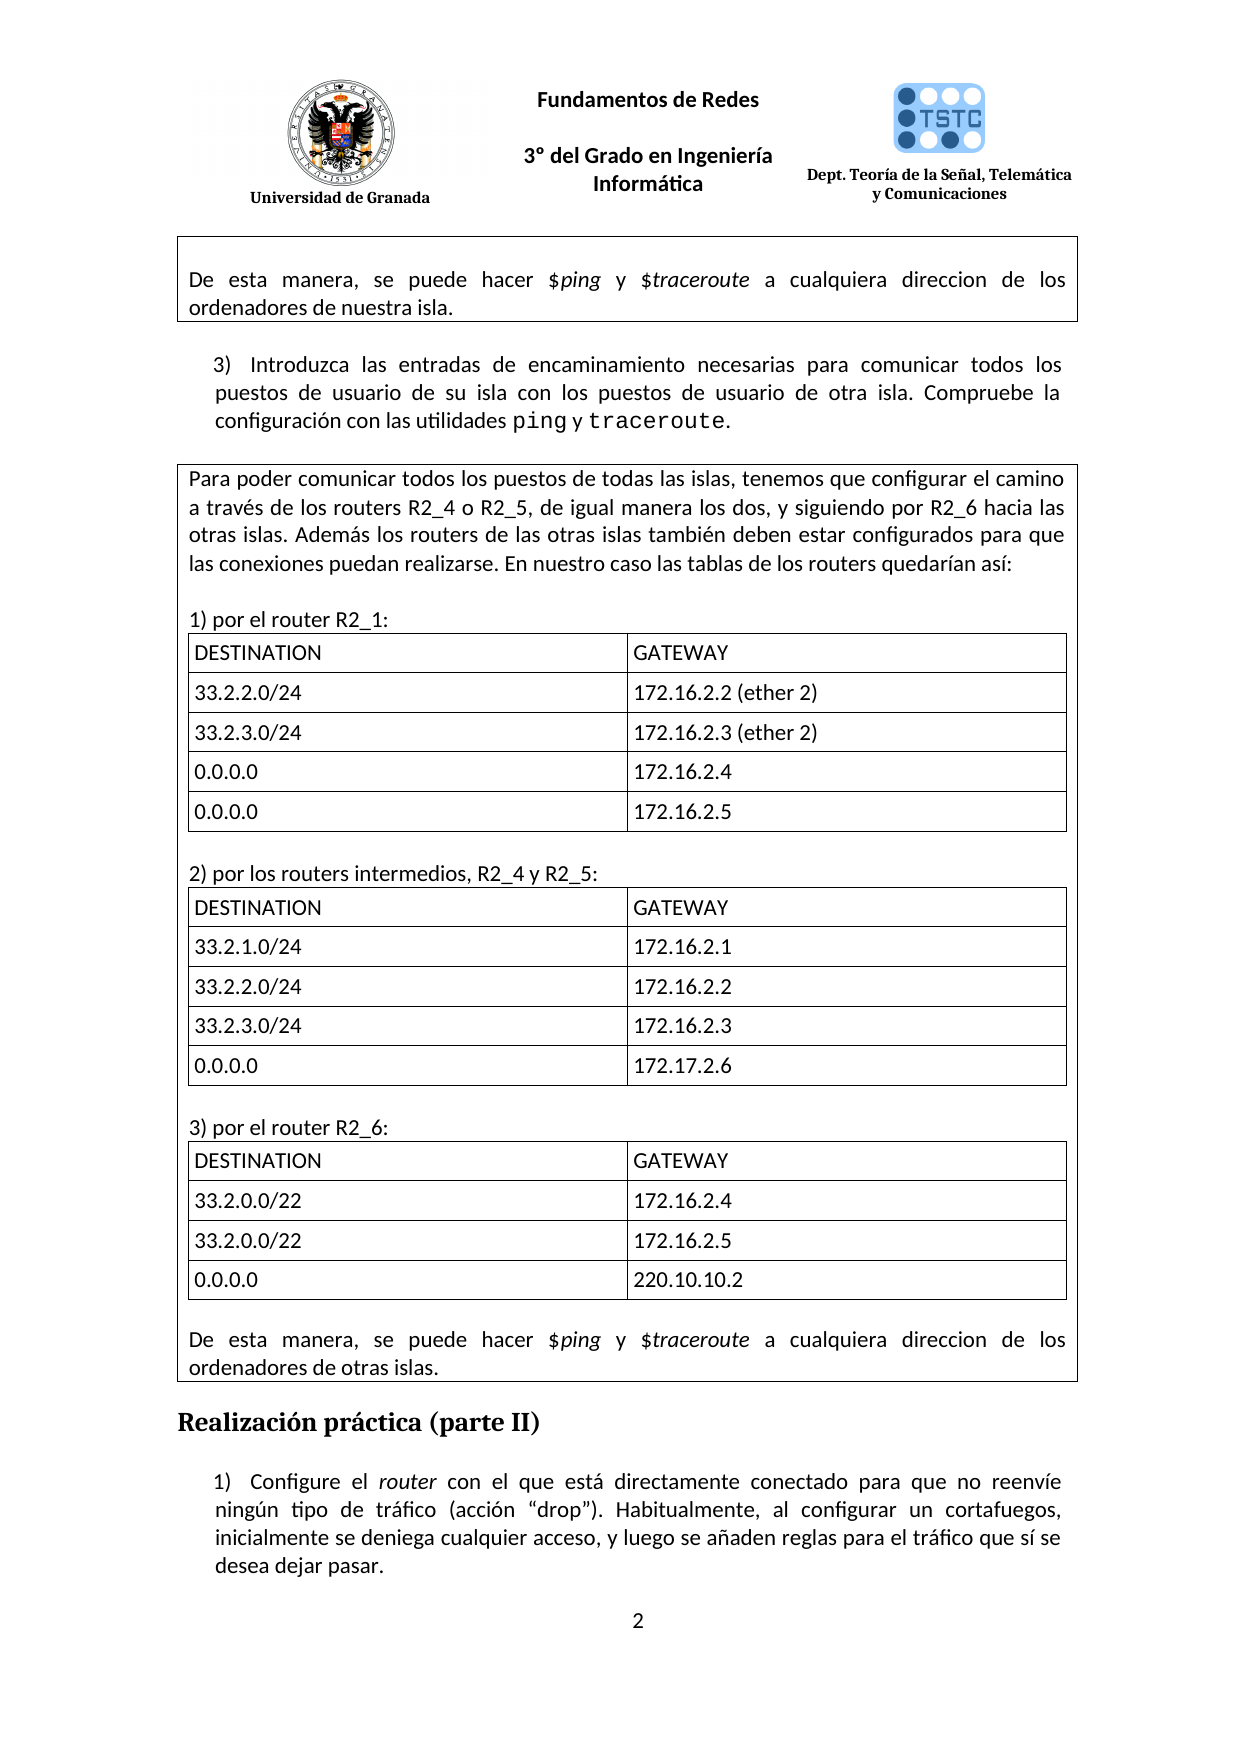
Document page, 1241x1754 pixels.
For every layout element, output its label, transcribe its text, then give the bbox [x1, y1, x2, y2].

table_cell 33.2.0.0/22 [189, 1181, 627, 1220]
table_cell 172.16.2.2 [628, 967, 1066, 1006]
table_header De esta manera, se puede hacer $ping y $traceroute a cualquiera direccion de los ordenadores de nuestra isla. [178, 237, 1077, 321]
table_cell 172.16.2.5 [628, 1221, 1066, 1259]
table_header DESTINATION [189, 888, 627, 926]
table_cell 33.2.3.0/24 [189, 713, 627, 751]
picture [190, 73, 490, 189]
table_header GATEWAY [628, 634, 1066, 672]
table_cell 33.2.1.0/24 [189, 927, 627, 966]
table_cell 0.0.0.0 [189, 1261, 627, 1299]
table_cell 172.16.2.5 [628, 792, 1066, 831]
list Introduzca las entradas de encaminamiento necesarias para comunicar todos los puestos de usuario de su isla con los puestos de usuario de otra isla. Compruebe la configuración con las utilidades ping y traceroute. [177, 350, 1063, 436]
table_cell 33.2.3.0/24 [189, 1007, 627, 1045]
subtitle Realización práctica (parte II) [177, 1407, 1063, 1438]
table_cell 0.0.0.0 [189, 752, 627, 791]
table_cell 172.16.2.3 (ether 2) [628, 713, 1066, 751]
table_cell 172.17.2.6 [628, 1046, 1066, 1085]
table_cell 220.10.10.2 [628, 1261, 1066, 1299]
table_cell 172.16.2.3 [628, 1007, 1066, 1045]
table_cell 33.2.2.0/24 [189, 967, 627, 1006]
list Configure el router con el que está directamente conectado para que no reenvíe ningún tipo de tráfico (acción “drop”). Habitualmente, al configurar un cortafuegos, inicialmente se deniega cualquier acceso, y luego se añaden reglas para el tráfico que sí se desea dejar pasar. [177, 1467, 1063, 1579]
table_header GATEWAY [628, 1142, 1066, 1180]
table_cell 0.0.0.0 [189, 792, 627, 831]
table_cell 33.2.2.0/24 [189, 673, 627, 712]
table_cell 172.16.2.1 [628, 927, 1066, 966]
table_cell 172.16.2.4 [628, 752, 1066, 791]
table_header GATEWAY [628, 888, 1066, 926]
table_cell 33.2.0.0/22 [189, 1221, 627, 1259]
table_cell 0.0.0.0 [189, 1046, 627, 1085]
table_cell 172.16.2.4 [628, 1181, 1066, 1220]
table_cell 172.16.2.2 (ether 2) [628, 673, 1066, 712]
table_header DESTINATION [189, 1142, 627, 1180]
table_header Para poder comunicar todos los puestos de todas las islas, tenemos que configurar el camino a través de los routers R2_4 o R2_5, de igual manera los dos, y siguiendo por R2_6 hacia las otras islas. Además los routers de las otras islas también deben estar configurados para que las conexiones puedan realizarse. En nuestro caso las tablas de los routers quedarían así: 1) por el router R2_1: 2) por los routers intermedios, R2_4 y R2_5: 3) por el router R2_6: De esta manera, se puede hacer $ping y $traceroute a cualquiera direccion de los ordenadores de otras islas. [178, 465, 1077, 1381]
table_header DESTINATION [189, 634, 627, 672]
